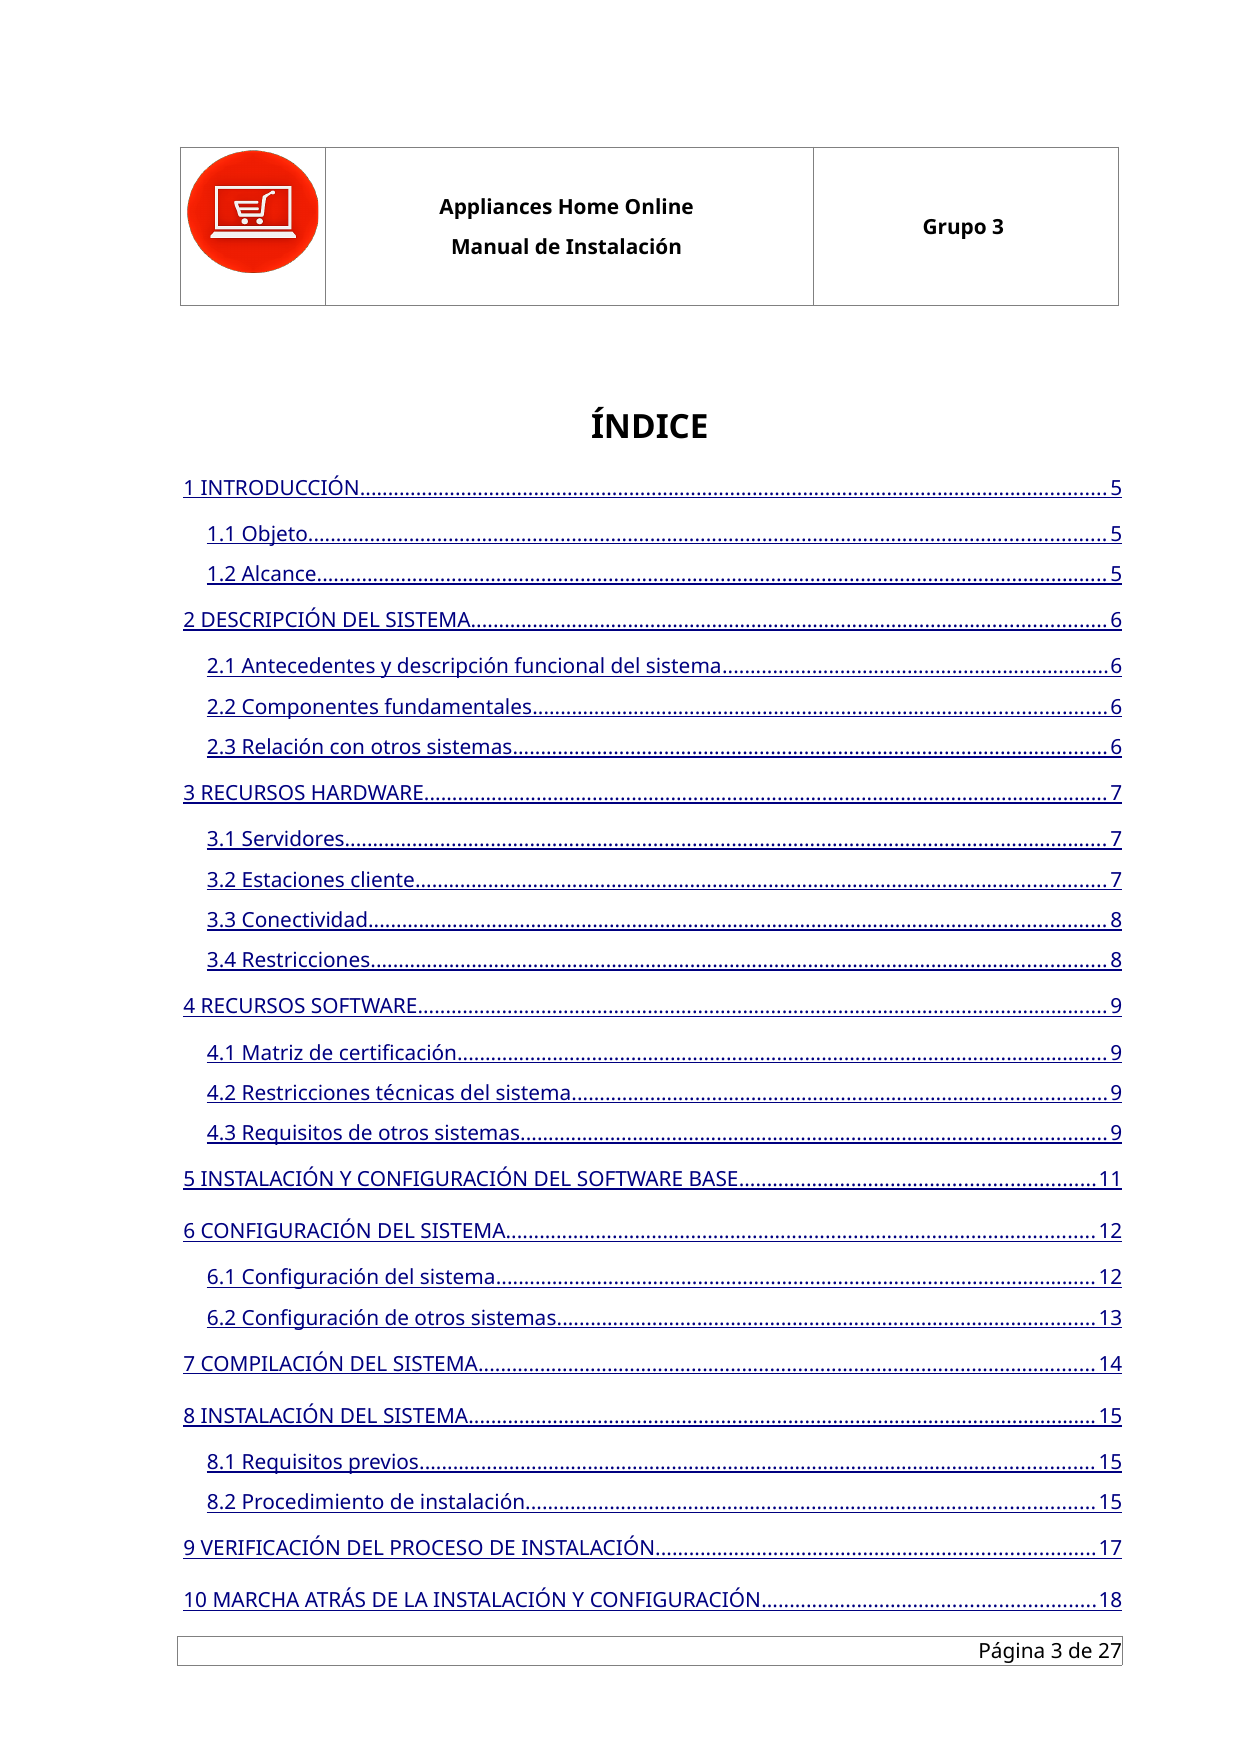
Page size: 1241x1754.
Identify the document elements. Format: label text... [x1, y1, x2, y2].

text 6 CONFIGURACIÓN DEL SISTEMA 12 [183, 1216, 1122, 1241]
text 6.1 Configuración del sistema 12 [207, 1262, 1122, 1287]
text 3.4 Restricciones 8 [207, 945, 1122, 969]
text 1.1 Objeto 5 [207, 519, 1122, 543]
text 3.3 Conectividad 8 [207, 905, 1122, 929]
subtitle ÍNDICE [177, 403, 1122, 448]
text 7 COMPILACIÓN DEL SISTEMA 14 [183, 1349, 1122, 1373]
text 8 INSTALACIÓN DEL SISTEMA 15 [183, 1401, 1122, 1425]
text 4 RECURSOS SOFTWARE 9 [183, 991, 1122, 1016]
text 4.3 Requisitos de otros sistemas 9 [207, 1118, 1122, 1142]
text 8.1 Requisitos previos 15 [207, 1447, 1122, 1471]
text 3.2 Estaciones cliente 7 [207, 865, 1122, 889]
text 5 INSTALACIÓN Y CONFIGURACIÓN DEL SOFTWARE BASE 11 [183, 1164, 1122, 1188]
text 6.2 Configuración de otros sistemas 13 [207, 1303, 1122, 1327]
text 2.1 Antecedentes y descripción funcional del sistema 6 [207, 651, 1122, 676]
text 3.1 Servidores 7 [207, 824, 1122, 848]
text 1.2 Alcance 5 [207, 559, 1122, 583]
text 2.3 Relación con otros sistemas 6 [207, 732, 1122, 756]
text 8.2 Procedimiento de instalación 15 [207, 1487, 1122, 1512]
text 9 VERIFICACIÓN DEL PROCESO DE INSTALACIÓN 17 [183, 1533, 1122, 1558]
text 2 DESCRIPCIÓN DEL SISTEMA 6 [183, 605, 1122, 629]
text 2.2 Componentes fundamentales 6 [207, 692, 1122, 716]
text 4.1 Matriz de certificación 9 [207, 1038, 1122, 1062]
text 4.2 Restricciones técnicas del sistema 9 [207, 1078, 1122, 1102]
text 3 RECURSOS HARDWARE 7 [183, 778, 1122, 802]
text 1 INTRODUCCIÓN 5 [183, 473, 1122, 497]
text 10 MARCHA ATRÁS DE LA INSTALACIÓN Y CONFIGURACIÓN 18 [183, 1586, 1122, 1610]
